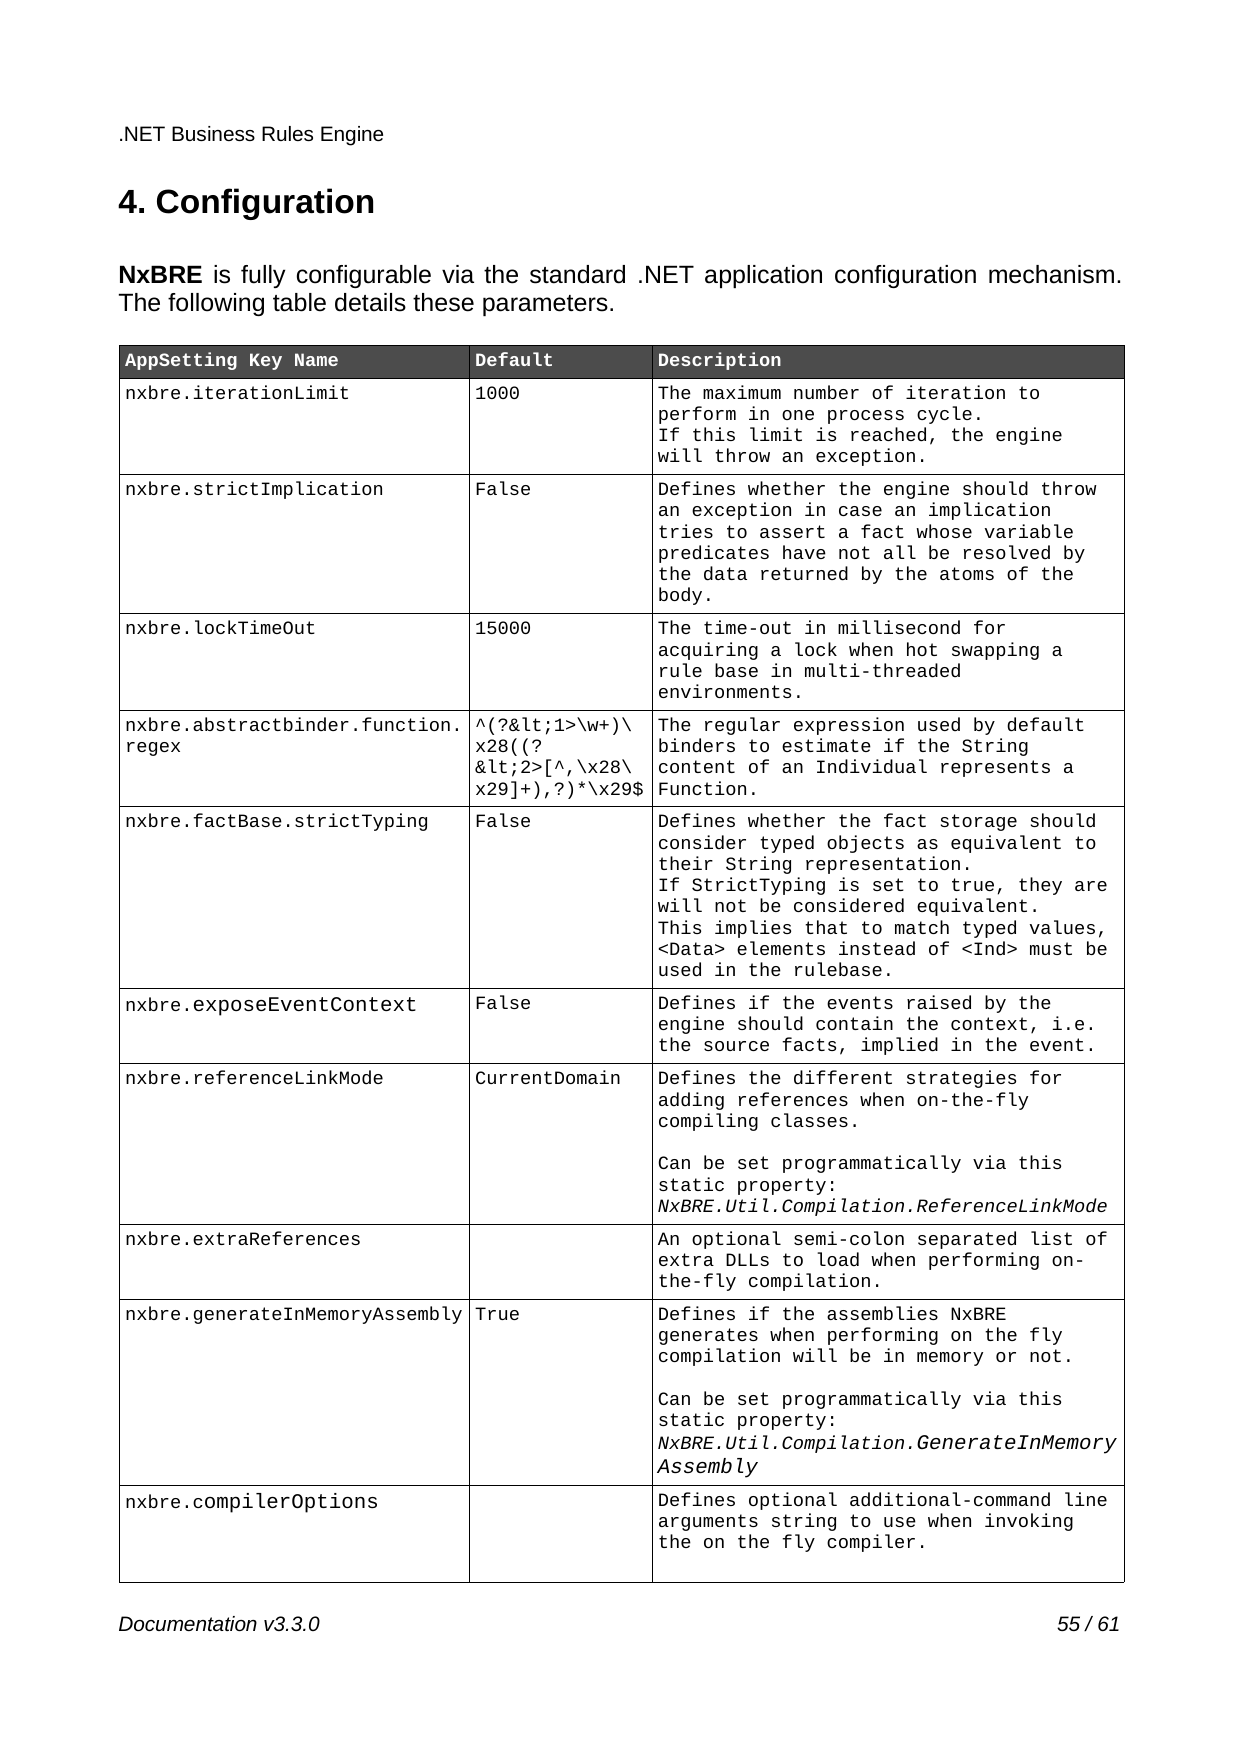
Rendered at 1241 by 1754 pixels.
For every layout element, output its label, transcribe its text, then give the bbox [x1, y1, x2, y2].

table_header Description [653, 346, 1124, 378]
table_cell nxbre.compilerOptions [120, 1486, 469, 1582]
table_cell 1000 [470, 379, 652, 474]
table_cell False [470, 475, 652, 613]
table_cell nxbre.extraReferences [120, 1225, 469, 1299]
table_cell 15000 [470, 614, 652, 710]
table_cell [470, 1225, 652, 1299]
table_cell nxbre.referenceLinkMode [120, 1064, 469, 1224]
table_cell Defines optional additional-command line arguments string to use when invoking the on the fly compiler. [653, 1486, 1124, 1582]
table_cell nxbre.generateInMemoryAssembly [120, 1300, 469, 1485]
table_cell False [470, 989, 652, 1063]
table_cell False [470, 807, 652, 988]
table_cell ^(?&lt;1>\w+)\x28((?&lt;2>[^,\x28\x29]+),?)*\x29$ [470, 711, 652, 806]
table_cell The time-out in millisecond for acquiring a lock when hot swapping a rule base in multi-threaded environments. [653, 614, 1124, 710]
table_cell Defines whether the fact storage should consider typed objects as equivalent to their String representation. If StrictTyping is set to true, they are will not be considered equivalent. This implies that to match typed values, <Data> elements instead of <Ind> must be used in the rulebase. [653, 807, 1124, 988]
table_cell nxbre.exposeEventContext [120, 989, 469, 1063]
text NxBRE is fully configurable via the standard .NET application configuration mechanism. The following table details these parameters. [118, 261, 1124, 317]
table_cell Defines if the assemblies NxBRE generates when performing on the fly compilation will be in memory or not. Can be set programmatically via this static property: NxBRE.Util.Compilation.GenerateInMemoryAssembly [653, 1300, 1124, 1485]
table_cell CurrentDomain [470, 1064, 652, 1224]
table_header AppSetting Key Name [120, 346, 469, 378]
table_cell Defines if the events raised by the engine should contain the context, i.e. the source facts, implied in the event. [653, 989, 1124, 1063]
table_cell nxbre.strictImplication [120, 475, 469, 613]
table_cell nxbre.factBase.strictTyping [120, 807, 469, 988]
table_cell nxbre.iterationLimit [120, 379, 469, 474]
table_header Default [470, 346, 652, 378]
table_cell True [470, 1300, 652, 1485]
table_cell The regular expression used by default binders to estimate if the String content of an Individual represents a Function. [653, 711, 1124, 806]
table_cell nxbre.abstractbinder.function.regex [120, 711, 469, 806]
table_cell [470, 1486, 652, 1582]
subtitle Configuration [118, 183, 1124, 220]
table_cell nxbre.lockTimeOut [120, 614, 469, 710]
table_cell Defines whether the engine should throw an exception in case an implication tries to assert a fact whose variable predicates have not all be resolved by the data returned by the atoms of the body. [653, 475, 1124, 613]
table_cell The maximum number of iteration to perform in one process cycle. If this limit is reached, the engine will throw an exception. [653, 379, 1124, 474]
table_cell An optional semi-colon separated list of extra DLLs to load when performing on-the-fly compilation. [653, 1225, 1124, 1299]
table_cell Defines the different strategies for adding references when on-the-fly compiling classes. Can be set programmatically via this static property: NxBRE.Util.Compilation.ReferenceLinkMode [653, 1064, 1124, 1224]
